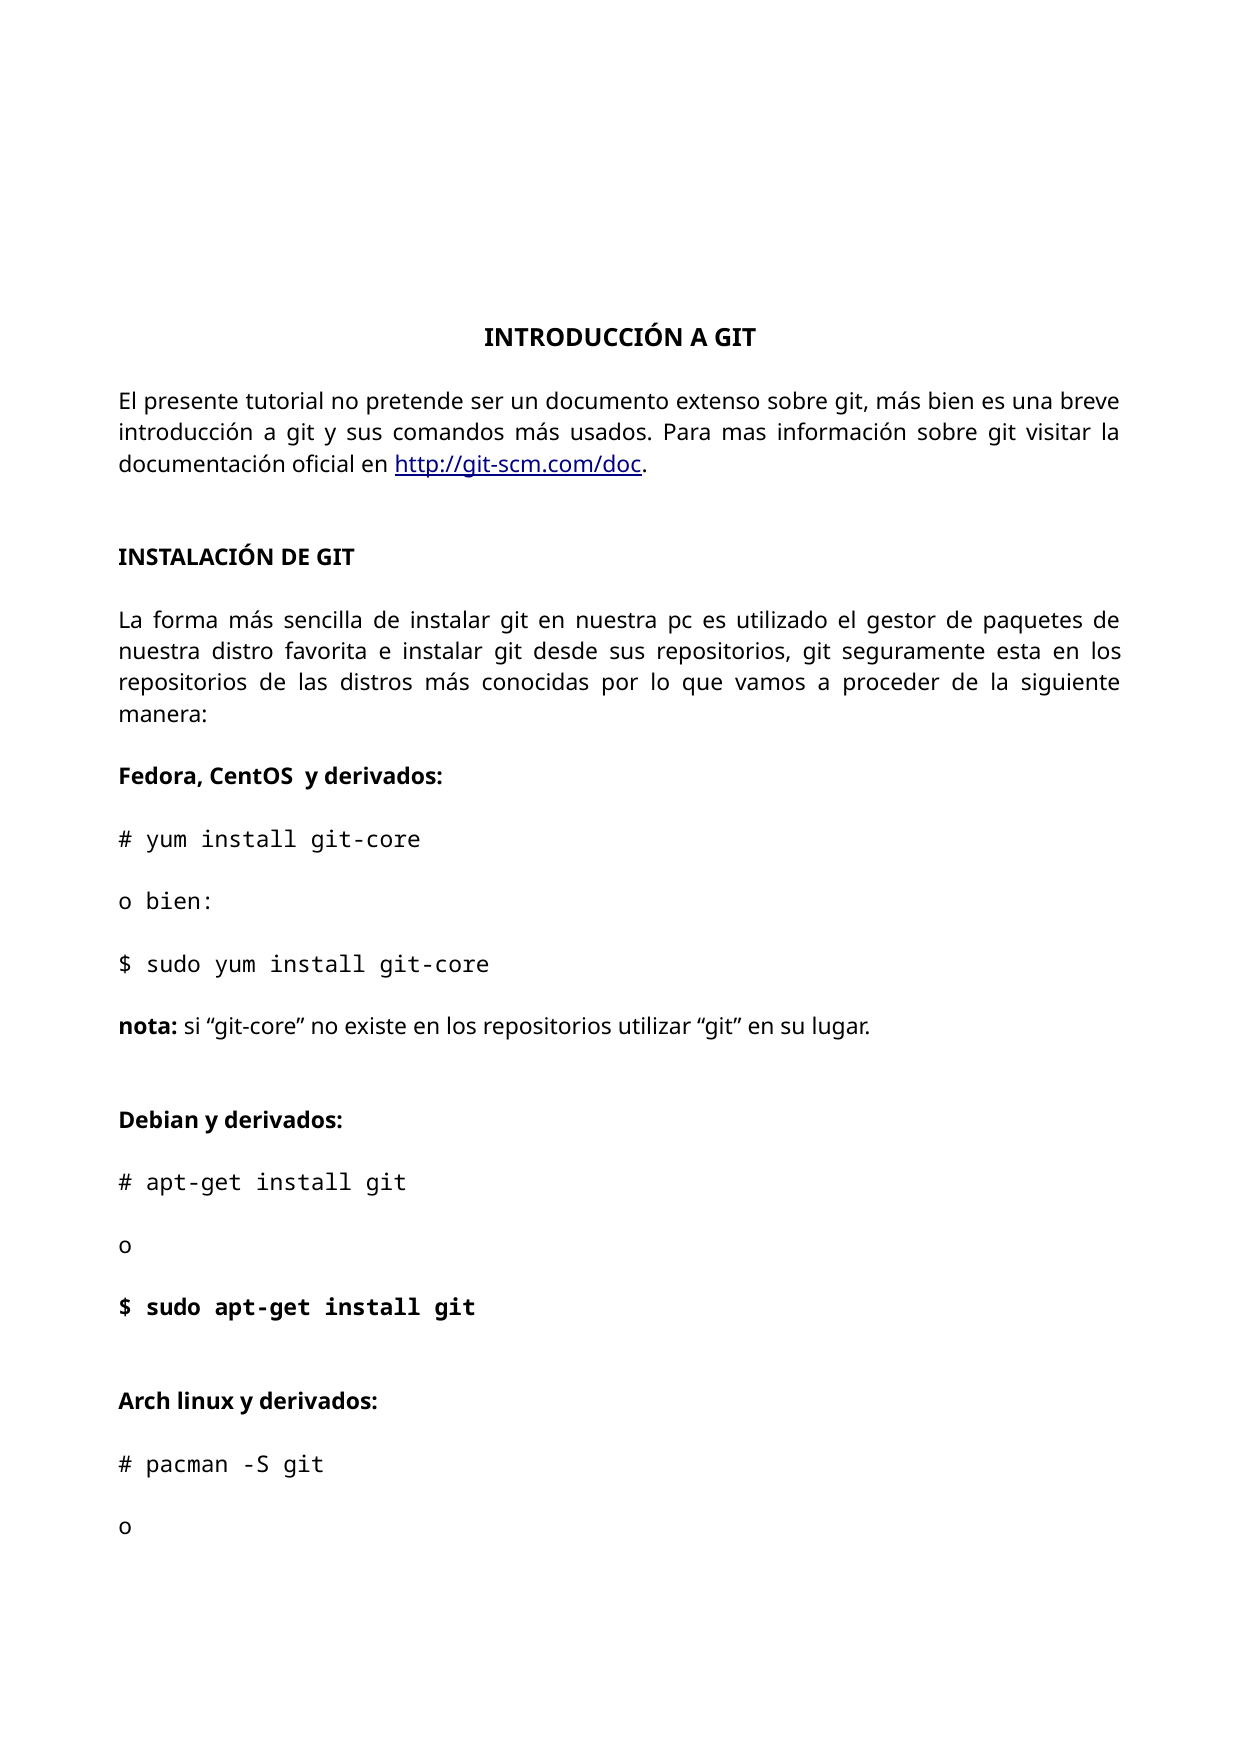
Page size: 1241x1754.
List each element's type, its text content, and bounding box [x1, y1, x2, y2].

text La forma más sencilla de instalar git en nuestra pc es utilizado el gestor de paquetes de nuestra distro favorita e instalar git desde sus repositorios, git seguramente esta en los repositorios de las distros más conocidas por lo que vamos a proceder de la siguiente manera: [118, 604, 1122, 729]
text Debian y derivados: [118, 1104, 1122, 1135]
text # yum install git-core [118, 822, 1122, 854]
text El presente tutorial no pretende ser un documento extenso sobre git, más bien es una breve introducción a git y sus comandos más usados. Para mas información sobre git visitar la documentación oficial en http://git-scm.com/doc. [118, 385, 1122, 479]
text o bien: [118, 885, 1122, 916]
text nota: si “git-core” no existe en los repositorios utilizar “git” en su lugar. [118, 1010, 1122, 1041]
text o [118, 1229, 1122, 1260]
text Arch linux y derivados: [118, 1385, 1122, 1416]
text Fedora, CentOS y derivados: [118, 760, 1122, 791]
text # apt-get install git [118, 1166, 1122, 1197]
text INSTALACIÓN DE GIT [118, 541, 1122, 572]
text $ sudo apt-get install git [118, 1291, 1122, 1322]
text $ sudo yum install git-core [118, 947, 1122, 979]
text o [118, 1510, 1122, 1541]
text # pacman -S git [118, 1447, 1122, 1479]
text INTRODUCCIÓN A GIT [118, 320, 1122, 354]
